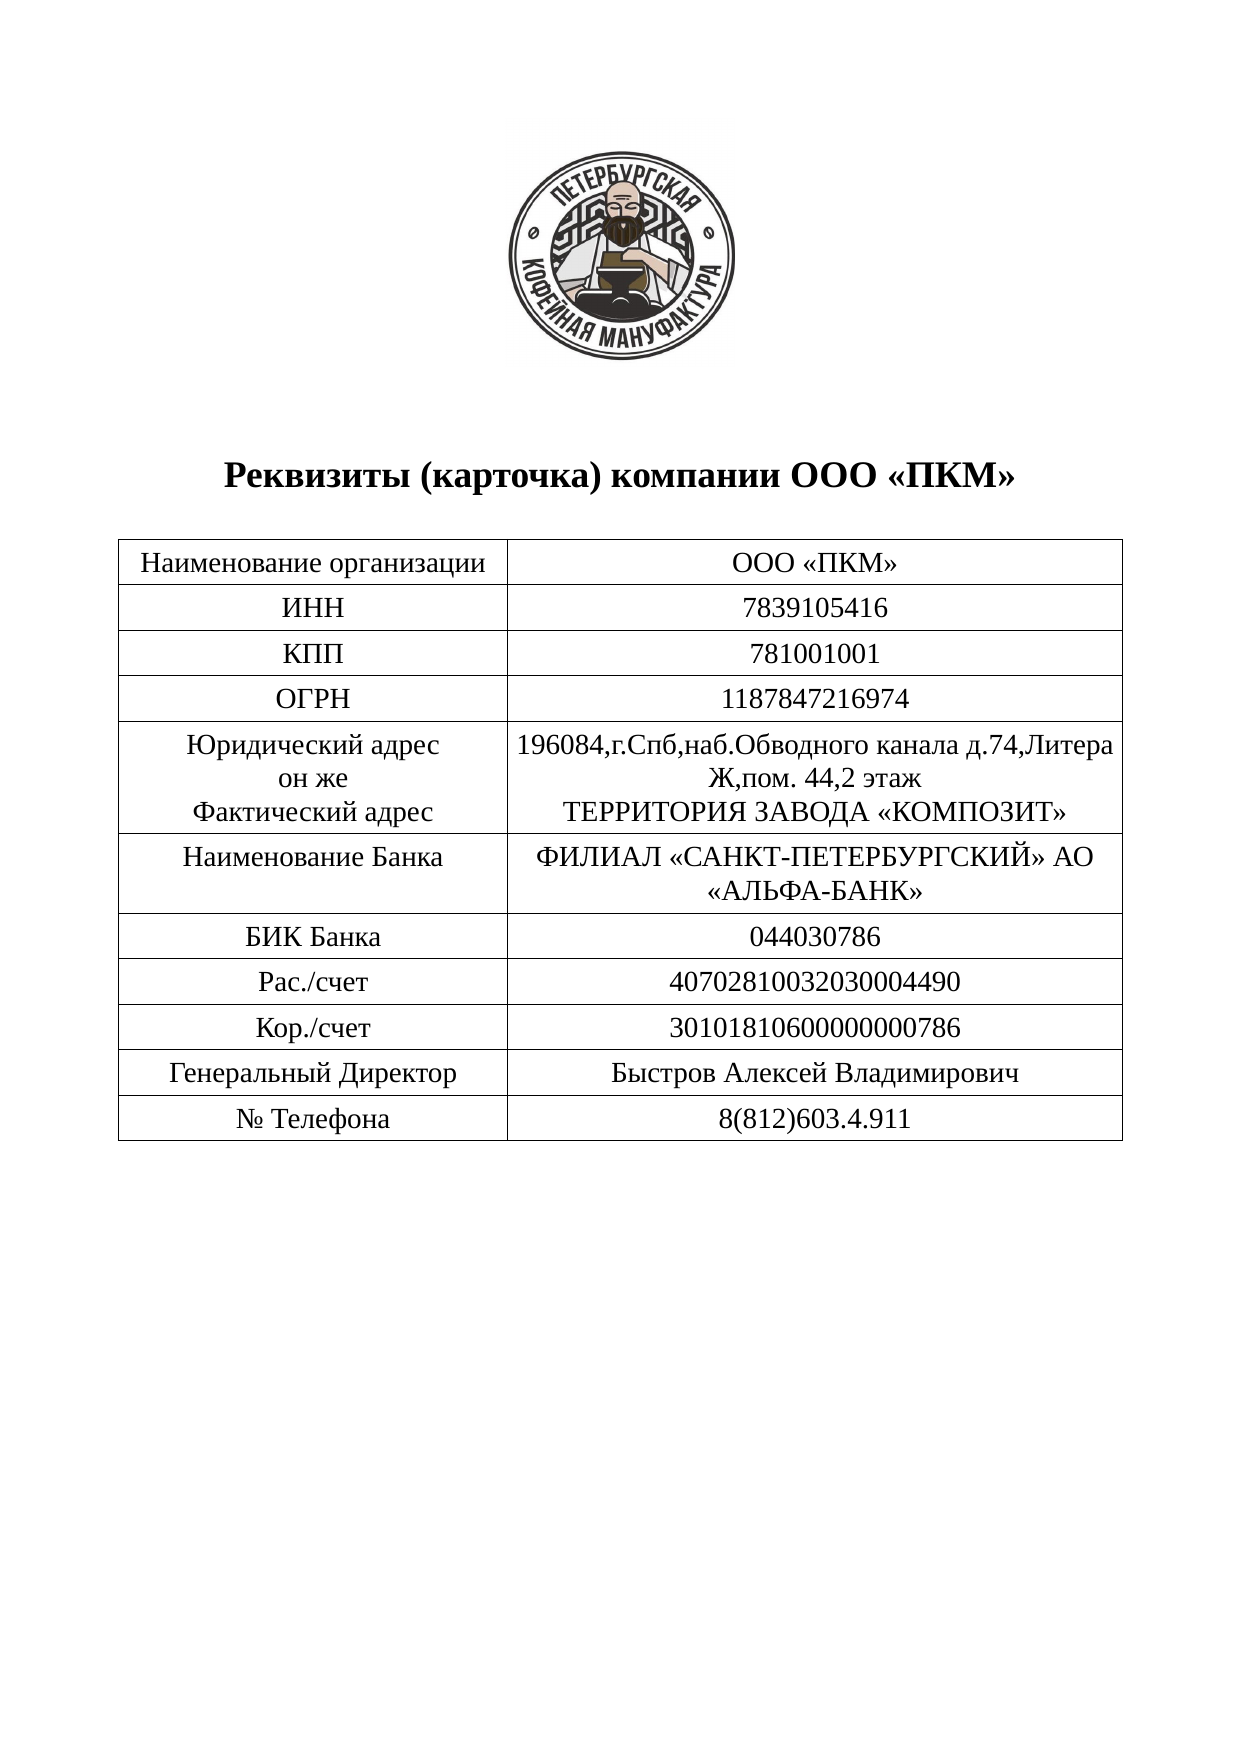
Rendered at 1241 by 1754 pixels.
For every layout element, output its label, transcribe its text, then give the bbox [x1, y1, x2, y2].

table_cell Рас./счет [119, 959, 507, 1003]
table_cell 1187847216974 [508, 676, 1122, 721]
table_cell БИК Банка [119, 914, 507, 958]
table_cell 196084,г.Спб,наб.Обводного канала д.74,Литера Ж,пом. 44,2 этаж ТЕРРИТОРИЯ ЗАВОДА «КОМПОЗИТ» [508, 722, 1122, 833]
table_cell Быстров Алексей Владимирович [508, 1050, 1122, 1094]
table_cell 7839105416 [508, 585, 1122, 630]
table_cell Наименование Банка [119, 834, 507, 912]
table_cell 781001001 [508, 631, 1122, 675]
table_cell ОГРН [119, 676, 507, 721]
table_cell Кор./счет [119, 1005, 507, 1049]
table_cell ФИЛИАЛ «САНКТ-ПЕТЕРБУРГСКИЙ» АО «АЛЬФА-БАНК» [508, 834, 1122, 912]
table_cell Юридический адрес он же Фактический адрес [119, 722, 507, 833]
table_cell № Телефона [119, 1096, 507, 1140]
table_cell 044030786 [508, 914, 1122, 958]
table_cell 40702810032030004490 [508, 959, 1122, 1003]
table_cell Генеральный Директор [119, 1050, 507, 1094]
table_cell 30101810600000000786 [508, 1005, 1122, 1049]
table_cell КПП [119, 631, 507, 675]
table_cell 8(812)603.4.911 [508, 1096, 1122, 1140]
table_header Наименование организации [119, 540, 507, 584]
table_header ООО «ПКМ» [508, 540, 1122, 584]
text Реквизиты (карточка) компании ООО «ПКМ» [118, 452, 1122, 496]
table_cell ИНН [119, 585, 507, 630]
